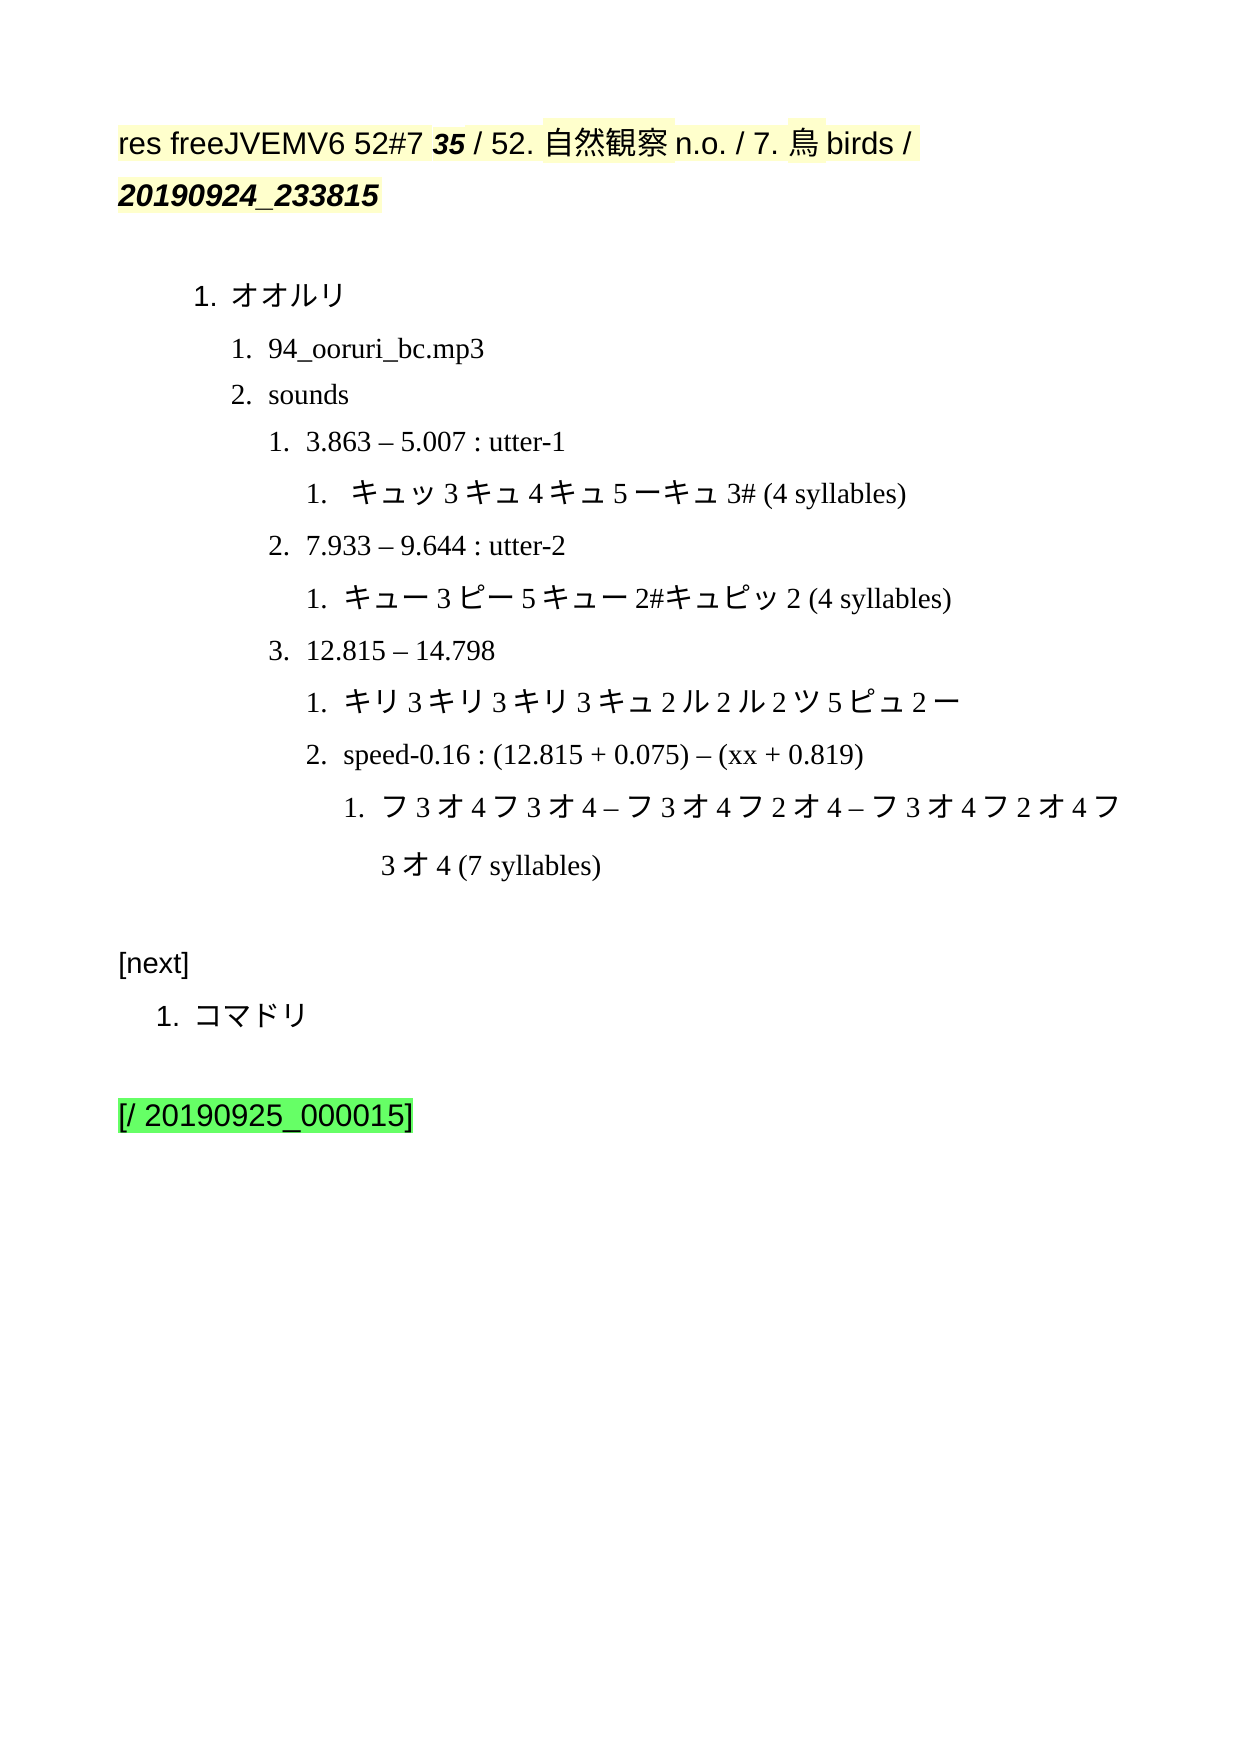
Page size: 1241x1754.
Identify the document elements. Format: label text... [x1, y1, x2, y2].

text res freeJVEMV6 52#7 35 / 52. 自然観察 n.o. / 7. 鳥 birds / 20190924_233815 [118, 118, 1122, 213]
text [/ 20190925_000015] [118, 1097, 1122, 1133]
list 3.863 – 5.007 : utter-1 [268, 424, 1122, 457]
list オオルリ [193, 273, 1122, 315]
list 7.933 – 9.644 : utter-2 [268, 528, 1122, 562]
list コマドリ [156, 993, 1122, 1035]
list キリ3キリ3キリ3キュ2ル2ル2ツ5ピュ2ー [306, 679, 1122, 721]
list sounds [231, 377, 1122, 411]
list フ3オ4フ3オ4 – フ3オ4フ2オ4 – フ3オ4フ2オ4フ3オ4 (7 syllables) [343, 784, 1122, 884]
list キュッ3キュ4キュ5ーキュ3# (4 syllables) [306, 470, 1122, 512]
list 12.815 – 14.798 [268, 633, 1122, 666]
text [next] [118, 947, 1122, 980]
list キュー3ピー5キュー2#キュピッ2 (4 syllables) [306, 574, 1122, 617]
list speed-0.16 : (12.815 + 0.075) – (xx + 0.819) [306, 737, 1122, 771]
list 94_ooruri_bc.mp3 [231, 331, 1122, 365]
